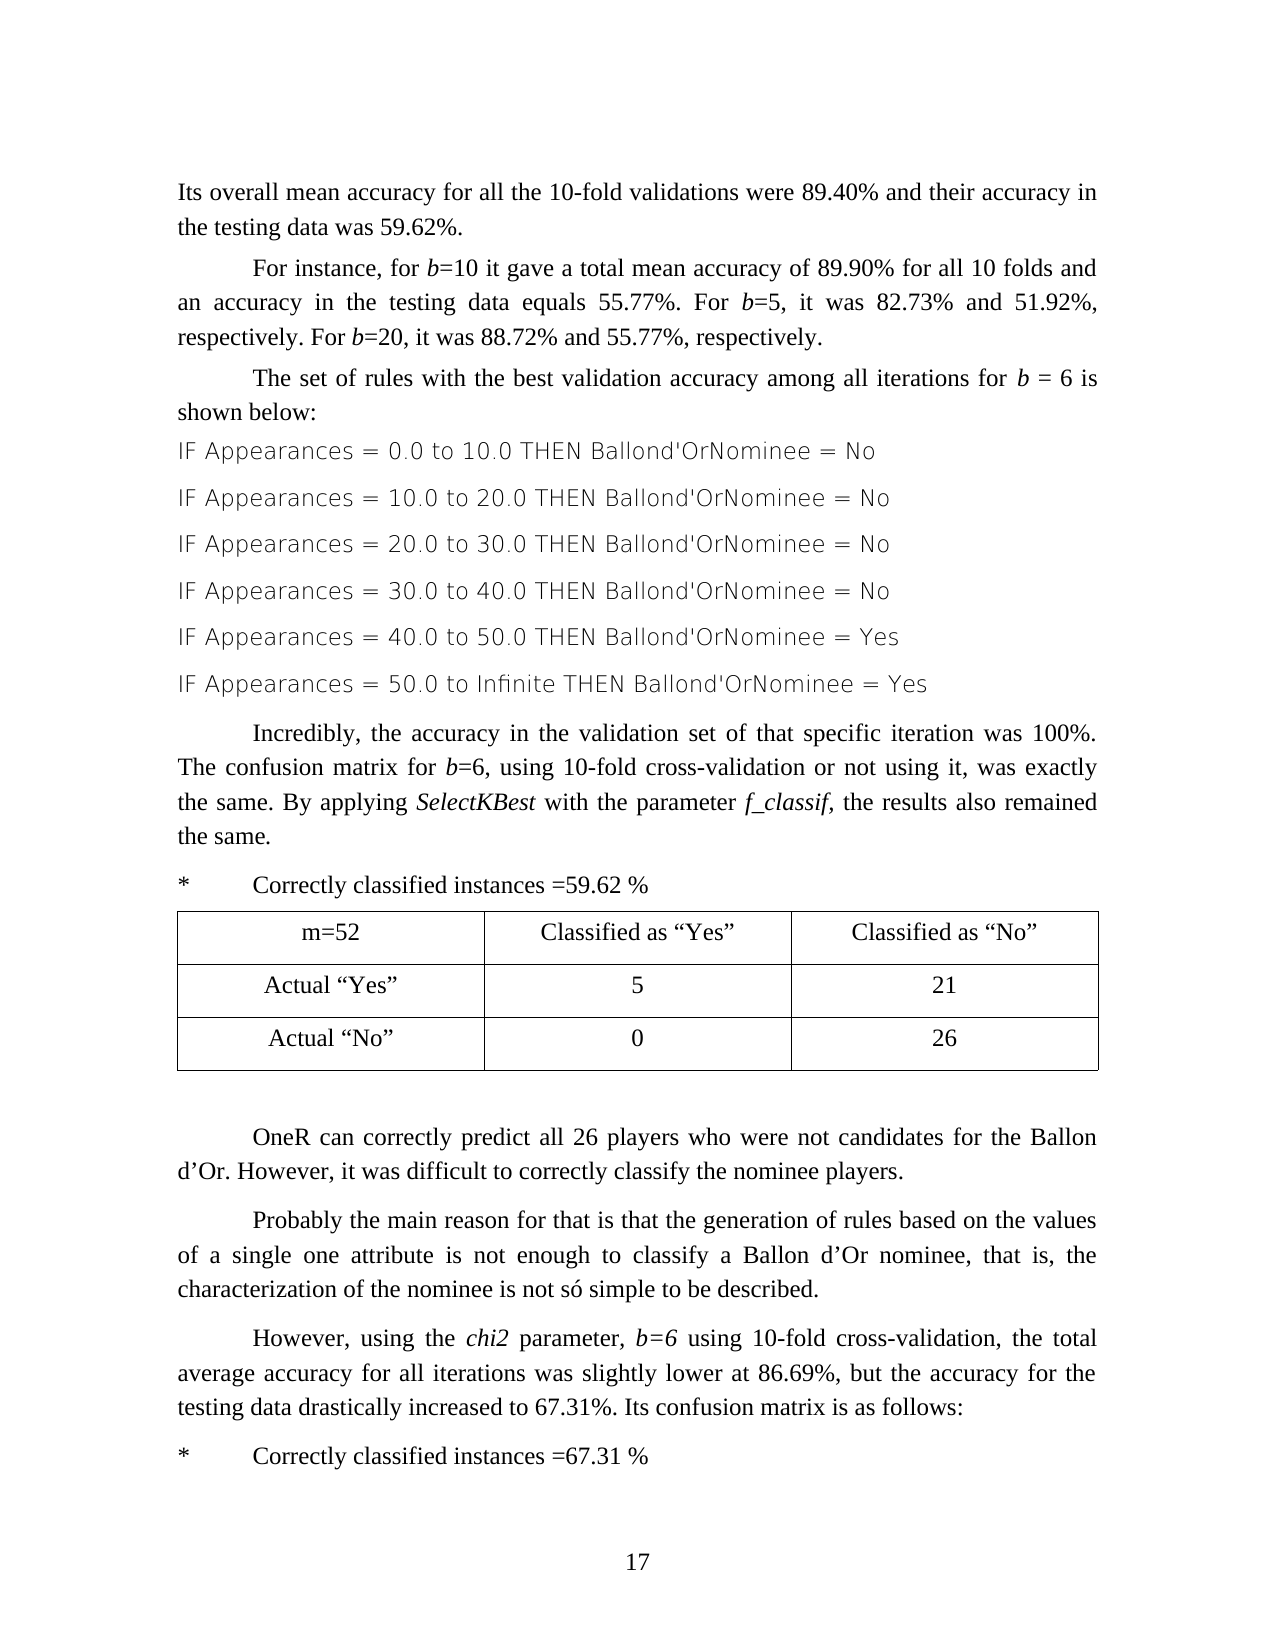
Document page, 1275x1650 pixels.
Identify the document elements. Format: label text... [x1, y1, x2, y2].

text OneR can correctly predict all 26 players who were not candidates for the Ballon d’Or. However, it was difficult to correctly classify the nominee players. [177, 1122, 1098, 1185]
text For instance, for b=10 it gave a total mean accuracy of 89.90% for all 10 folds and an accuracy in the testing data equals 55.77%. For b=5, it was 82.73% and 51.92%, respectively. For b=20, it was 88.72% and 55.77%, respectively. [177, 253, 1098, 350]
text IF Appearances = 50.0 to Infinite THEN Ballond'OrNominee = Yes [177, 671, 1098, 698]
text IF Appearances = 20.0 to 30.0 THEN Ballond'OrNominee = No [177, 531, 1098, 558]
table_header Classified as “No” [792, 912, 1098, 964]
table_header Classified as “Yes” [485, 912, 791, 964]
table_cell 21 [792, 965, 1098, 1017]
text IF Appearances = 10.0 to 20.0 THEN Ballond'OrNominee = No [177, 485, 1098, 511]
text The set of rules with the best validation accuracy among all iterations for b = 6 is shown below: [177, 363, 1098, 426]
table_header m=52 [178, 912, 484, 964]
text Probably the main reason for that is that the generation of rules based on the values of a single one attribute is not enough to classify a Ballon d’Or nominee, that is, the characterization of the nominee is not só simple to be described. [177, 1205, 1098, 1303]
table_cell 5 [485, 965, 791, 1017]
table_cell 26 [792, 1018, 1098, 1070]
table_cell Actual “Yes” [178, 965, 484, 1017]
text IF Appearances = 30.0 to 40.0 THEN Ballond'OrNominee = No [177, 578, 1098, 604]
text IF Appearances = 0.0 to 10.0 THEN Ballond'OrNominee = No [177, 438, 1098, 465]
text * Correctly classified instances =67.31 % [177, 1441, 1098, 1470]
text However, using the chi2 parameter, b=6 using 10-fold cross-validation, the total average accuracy for all iterations was slightly lower at 86.69%, but the accuracy for the testing data drastically increased to 67.31%. Its confusion matrix is as follows: [177, 1323, 1098, 1421]
text Its overall mean accuracy for all the 10-fold validations were 89.40% and their accuracy in the testing data was 59.62%. [177, 177, 1098, 240]
table_cell Actual “No” [178, 1018, 484, 1070]
table_cell 0 [485, 1018, 791, 1070]
text IF Appearances = 40.0 to 50.0 THEN Ballond'OrNominee = Yes [177, 624, 1098, 651]
text * Correctly classified instances =59.62 % [177, 870, 1098, 899]
text Incredibly, the accuracy in the validation set of that specific iteration was 100%. The confusion matrix for b=6, using 10-fold cross-validation or not using it, was exactly the same. By applying SelectKBest with the parameter f_classif, the results also remained the same. [177, 718, 1098, 850]
